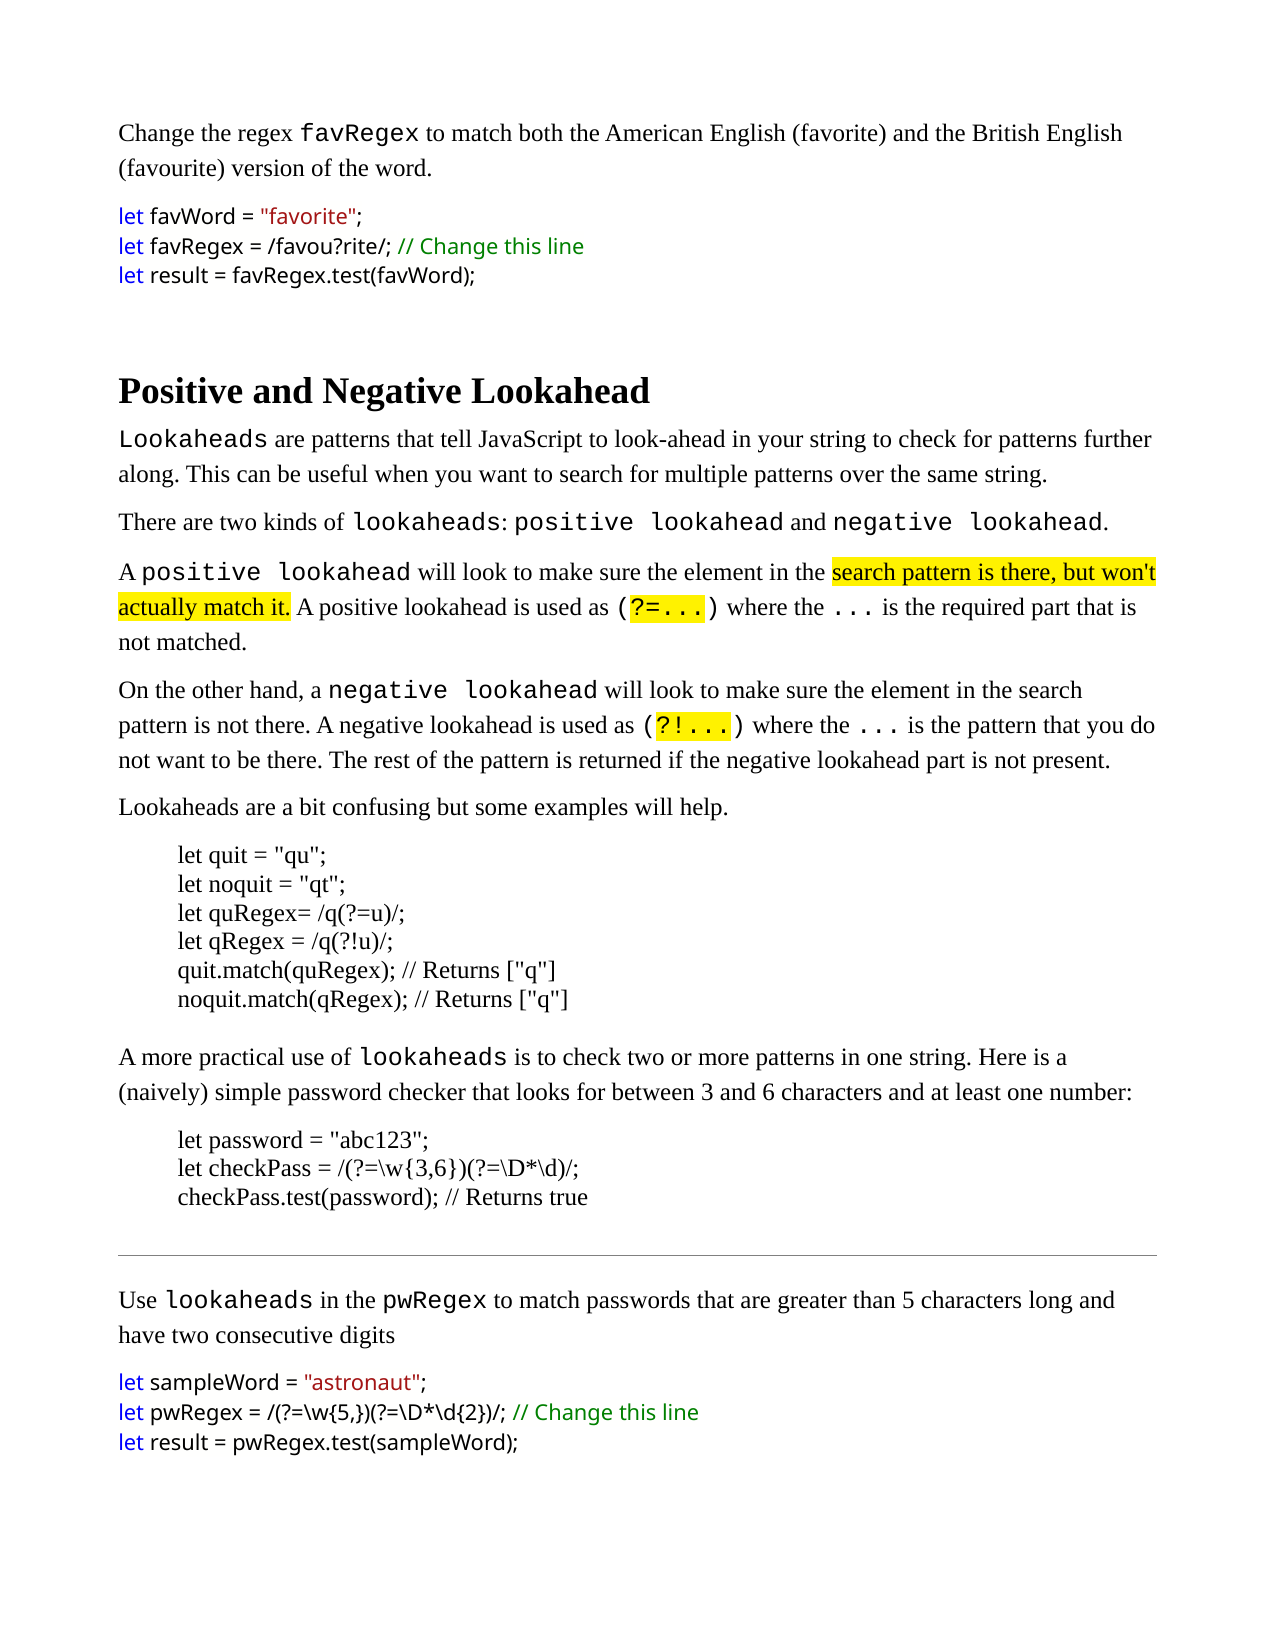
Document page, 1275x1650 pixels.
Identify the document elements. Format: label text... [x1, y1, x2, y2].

text Use lookaheads in the pwRegex to match passwords that are greater than 5 characters long and have two consecutive digits [118, 1285, 1157, 1348]
text let favWord = "favorite"; [118, 201, 1157, 231]
text A more practical use of lookaheads is to check two or more patterns in one string. Here is a (naively) simple password checker that looks for between 3 and 6 characters and at least one number: [118, 1042, 1157, 1106]
text A positive lookahead will look to make sure the element in the search pattern is there, but won't actually match it. A positive lookahead is used as (?=...) where the ... is the required part that is not matched. [118, 557, 1157, 656]
text let result = pwRegex.test(sampleWord); [118, 1427, 1157, 1457]
text There are two kinds of lookaheads: positive lookahead and negative lookahead. [118, 507, 1157, 538]
text let favRegex = /favou?rite/; // Change this line [118, 231, 1157, 260]
subtitle Positive and Negative Lookahead [118, 368, 1157, 412]
text let pwRegex = /(?=\w{5,})(?=\D*\d{2})/; // Change this line [118, 1397, 1157, 1427]
text Lookaheads are patterns that tell JavaScript to look-ahead in your string to check for patterns further along. This can be useful when you want to search for multiple patterns over the same string. [118, 424, 1157, 488]
text let result = favRegex.test(favWord); [118, 260, 1157, 290]
text let password = "abc123"; let checkPass = /(?=\w{3,6})(?=\D*\d)/; checkPass.test(password); // Returns true [177, 1125, 1098, 1211]
text On the other hand, a negative lookahead will look to make sure the element in the search pattern is not there. A negative lookahead is used as (?!...) where the ... is the pattern that you do not want to be there. The rest of the pattern is returned if the negative lookahead part is not present. [118, 675, 1157, 774]
text let sampleWord = "astronaut"; [118, 1367, 1157, 1397]
text Lookaheads are a bit confusing but some examples will help. [118, 792, 1157, 821]
text let quit = "qu"; let noquit = "qt"; let quRegex= /q(?=u)/; let qRegex = /q(?!u)/; quit.match(quRegex); // Returns ["q"] noquit.match(qRegex); // Returns ["q"] [177, 840, 1098, 1013]
text Change the regex favRegex to match both the American English (favorite) and the British English (favourite) version of the word. [118, 118, 1157, 182]
